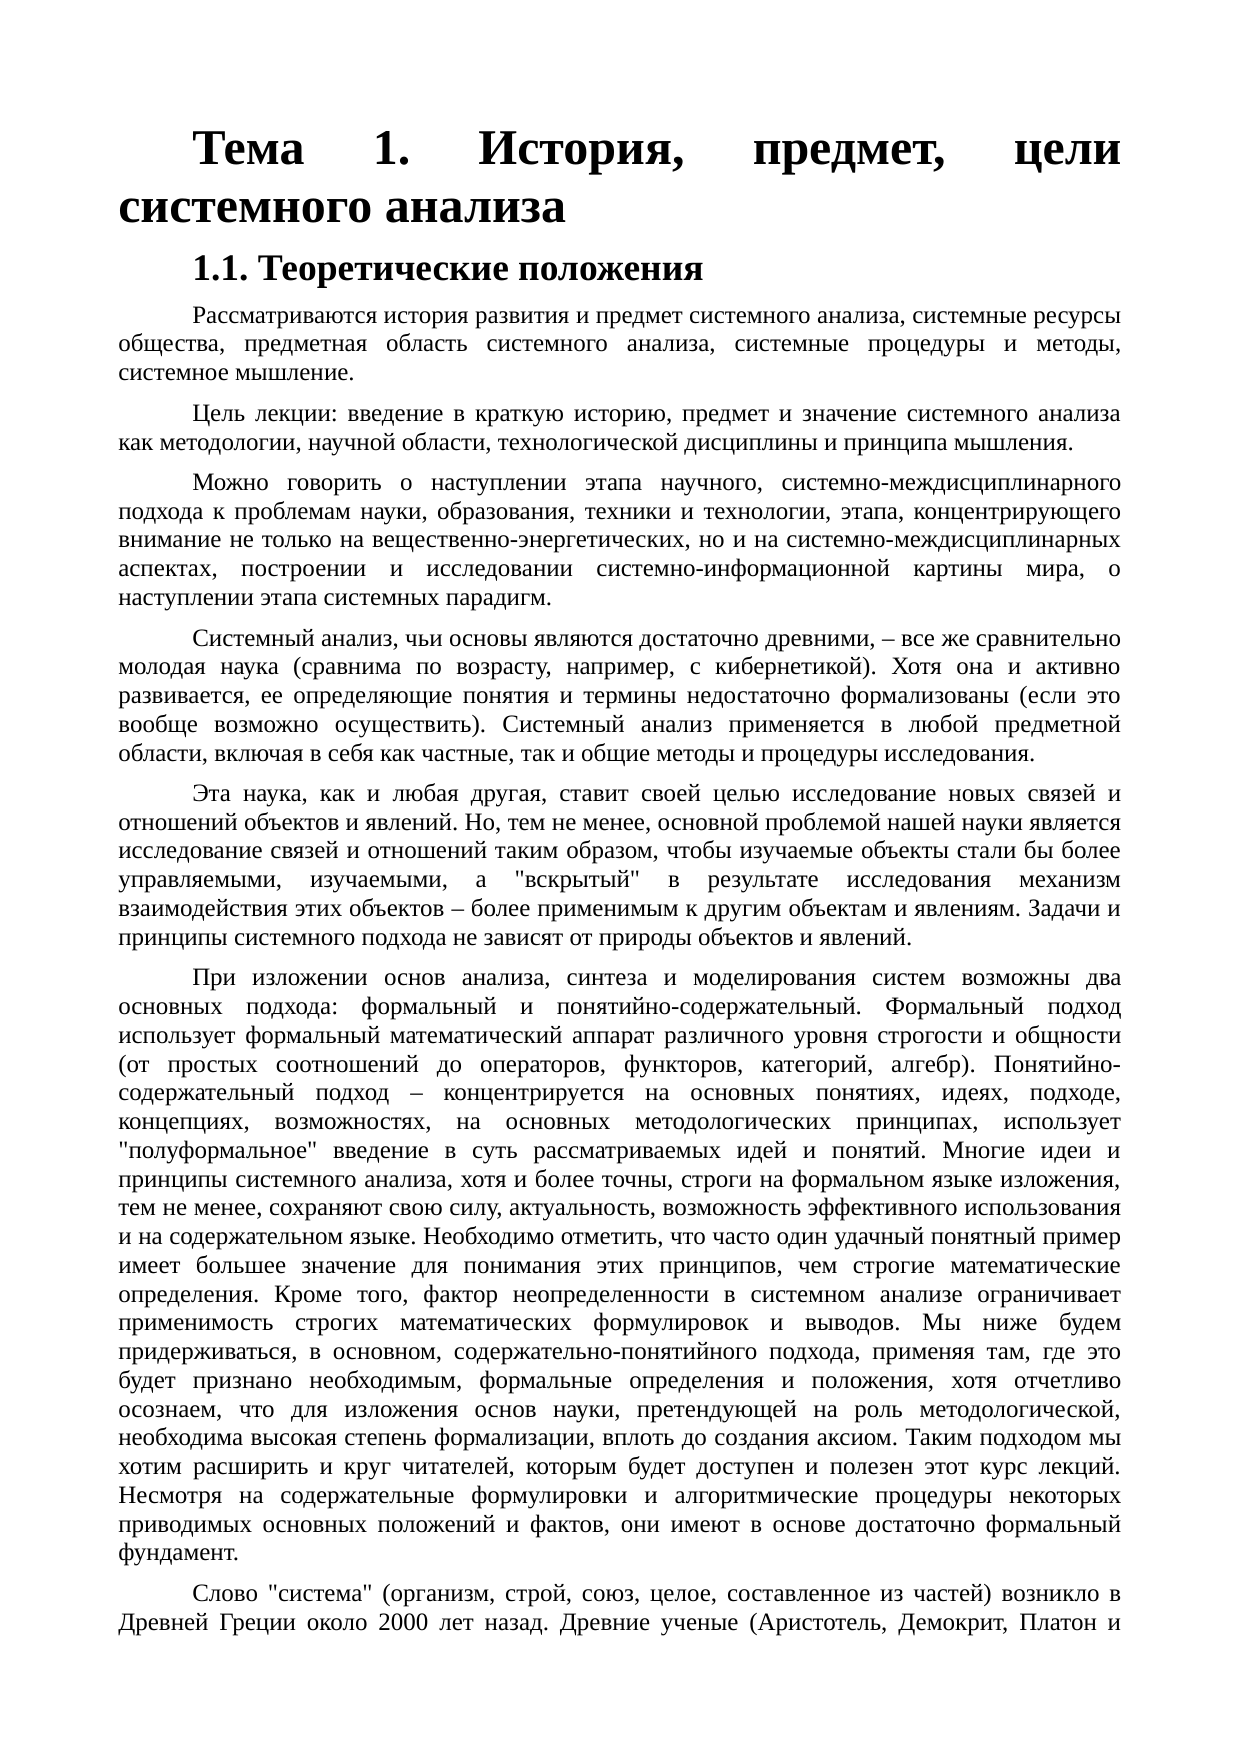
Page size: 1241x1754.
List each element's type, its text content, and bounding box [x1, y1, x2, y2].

subtitle 1.1. Теоретические положения [118, 245, 1122, 288]
text Рассматриваются история развития и предмет системного анализа, системные ресурсы общества, предметная область системного анализа, системные процедуры и методы, системное мышление. [118, 300, 1122, 386]
subtitle Тема 1. История, предмет, цели системного анализа [118, 118, 1122, 233]
text Эта наука, как и любая другая, ставит своей целью исследование новых связей и отношений объектов и явлений. Но, тем не менее, основной проблемой нашей науки является исследование связей и отношений таким образом, чтобы изучаемые объекты стали бы более управляемыми, изучаемыми, а "вскрытый" в результате исследования механизм взаимодействия этих объектов – более применимым к другим объектам и явлениям. Задачи и принципы системного подхода не зависят от природы объектов и явлений. [118, 778, 1122, 951]
text Можно говорить о наступлении этапа научного, системно-междисциплинарного подхода к проблемам науки, образования, техники и технологии, этапа, концентрирующего внимание не только на вещественно-энергетических, но и на системно-междисциплинарных аспектах, построении и исследовании системно-информационной картины мира, о наступлении этапа системных парадигм. [118, 467, 1122, 611]
text Системный анализ, чьи основы являются достаточно древними, – все же сравнительно молодая наука (сравнима по возрасту, например, с кибернетикой). Хотя она и активно развивается, ее определяющие понятия и термины недостаточно формализованы (если это вообще возможно осуществить). Системный анализ применяется в любой предметной области, включая в себя как частные, так и общие методы и процедуры исследования. [118, 623, 1122, 766]
text Слово "система" (организм, строй, союз, целое, составленное из частей) возникло в Древней Греции около 2000 лет назад. Древние ученые (Аристотель, Демокрит, Платон и [118, 1578, 1122, 1635]
text При изложении основ анализа, синтеза и моделирования систем возможны два основных подхода: формальный и понятийно-содержательный. Формальный подход использует формальный математический аппарат различного уровня строгости и общности (от простых соотношений до операторов, функторов, категорий, алгебр). Понятийно-содержательный подход – концентрируется на основных понятиях, идеях, подходе, концепциях, возможностях, на основных методологических принципах, использует "полуформальное" введение в суть рассматриваемых идей и понятий. Многие идеи и принципы системного анализа, хотя и более точны, строги на формальном языке изложения, тем не менее, сохраняют свою силу, актуальность, возможность эффективного использования и на содержательном языке. Необходимо отметить, что часто один удачный понятный пример имеет большее значение для понимания этих принципов, чем строгие математические определения. Кроме того, фактор неопределенности в системном анализе ограничивает применимость строгих математических формулировок и выводов. Мы ниже будем придерживаться, в основном, содержательно-понятийного подхода, применяя там, где это будет признано необходимым, формальные определения и положения, хотя отчетливо осознаем, что для изложения основ науки, претендующей на роль методологической, необходима высокая степень формализации, вплоть до создания аксиом. Таким подходом мы хотим расширить и круг читателей, которым будет доступен и полезен этот курс лекций. Несмотря на содержательные формулировки и алгоритмические процедуры некоторых приводимых основных положений и фактов, они имеют в основе достаточно формальный фундамент. [118, 962, 1122, 1566]
text Цель лекции: введение в краткую историю, предмет и значение системного анализа как методологии, научной области, технологической дисциплины и принципа мышления. [118, 398, 1122, 455]
